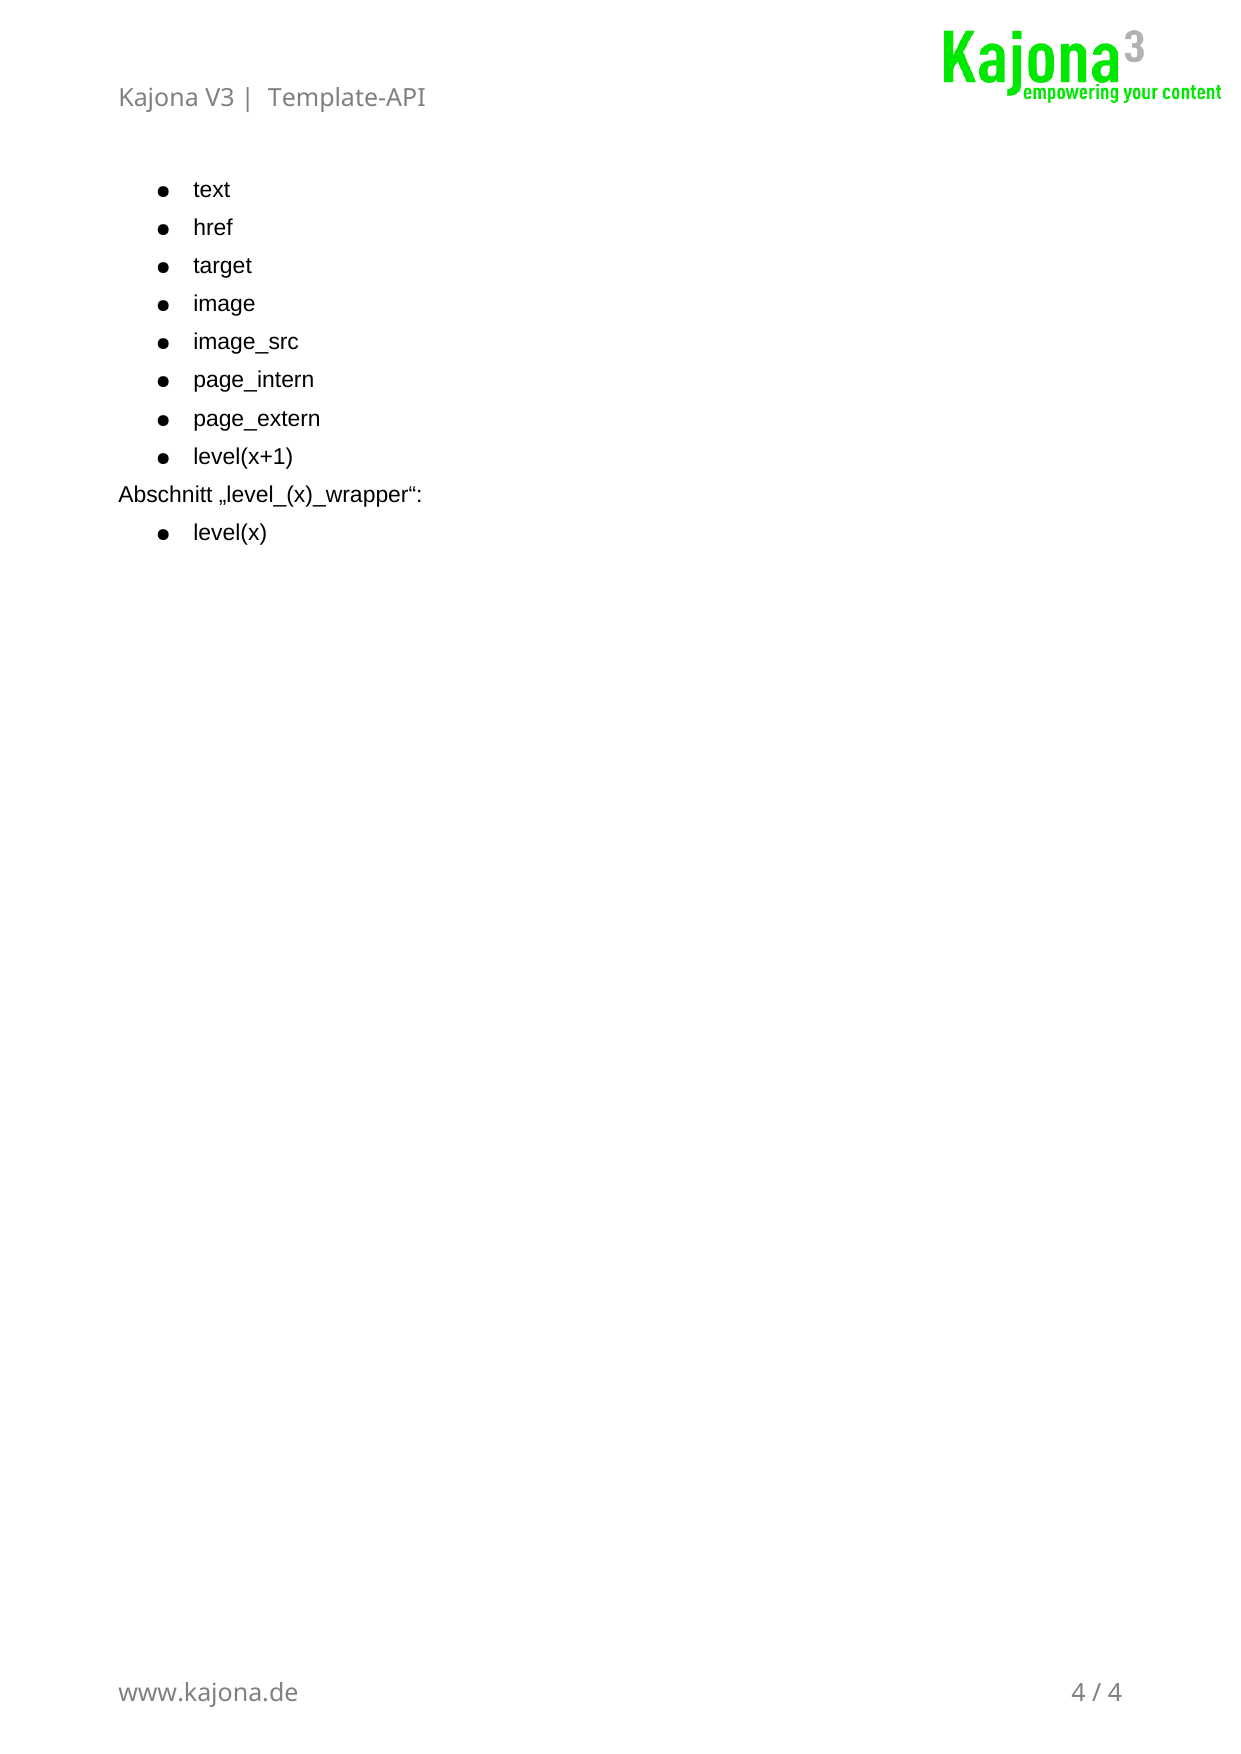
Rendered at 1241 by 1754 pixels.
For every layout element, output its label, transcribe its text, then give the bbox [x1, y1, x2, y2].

list page_extern [156, 405, 1122, 431]
list image [156, 291, 1122, 317]
list image_src [156, 329, 1122, 355]
list href [156, 215, 1122, 240]
list level(x+1) [156, 443, 1122, 469]
list text [156, 177, 1122, 202]
picture [944, 30, 1221, 103]
text Abschnitt „level_(x)_wrapper“: [118, 482, 1122, 507]
list target [156, 253, 1122, 278]
list level(x) [156, 520, 1122, 545]
list page_intern [156, 367, 1122, 393]
